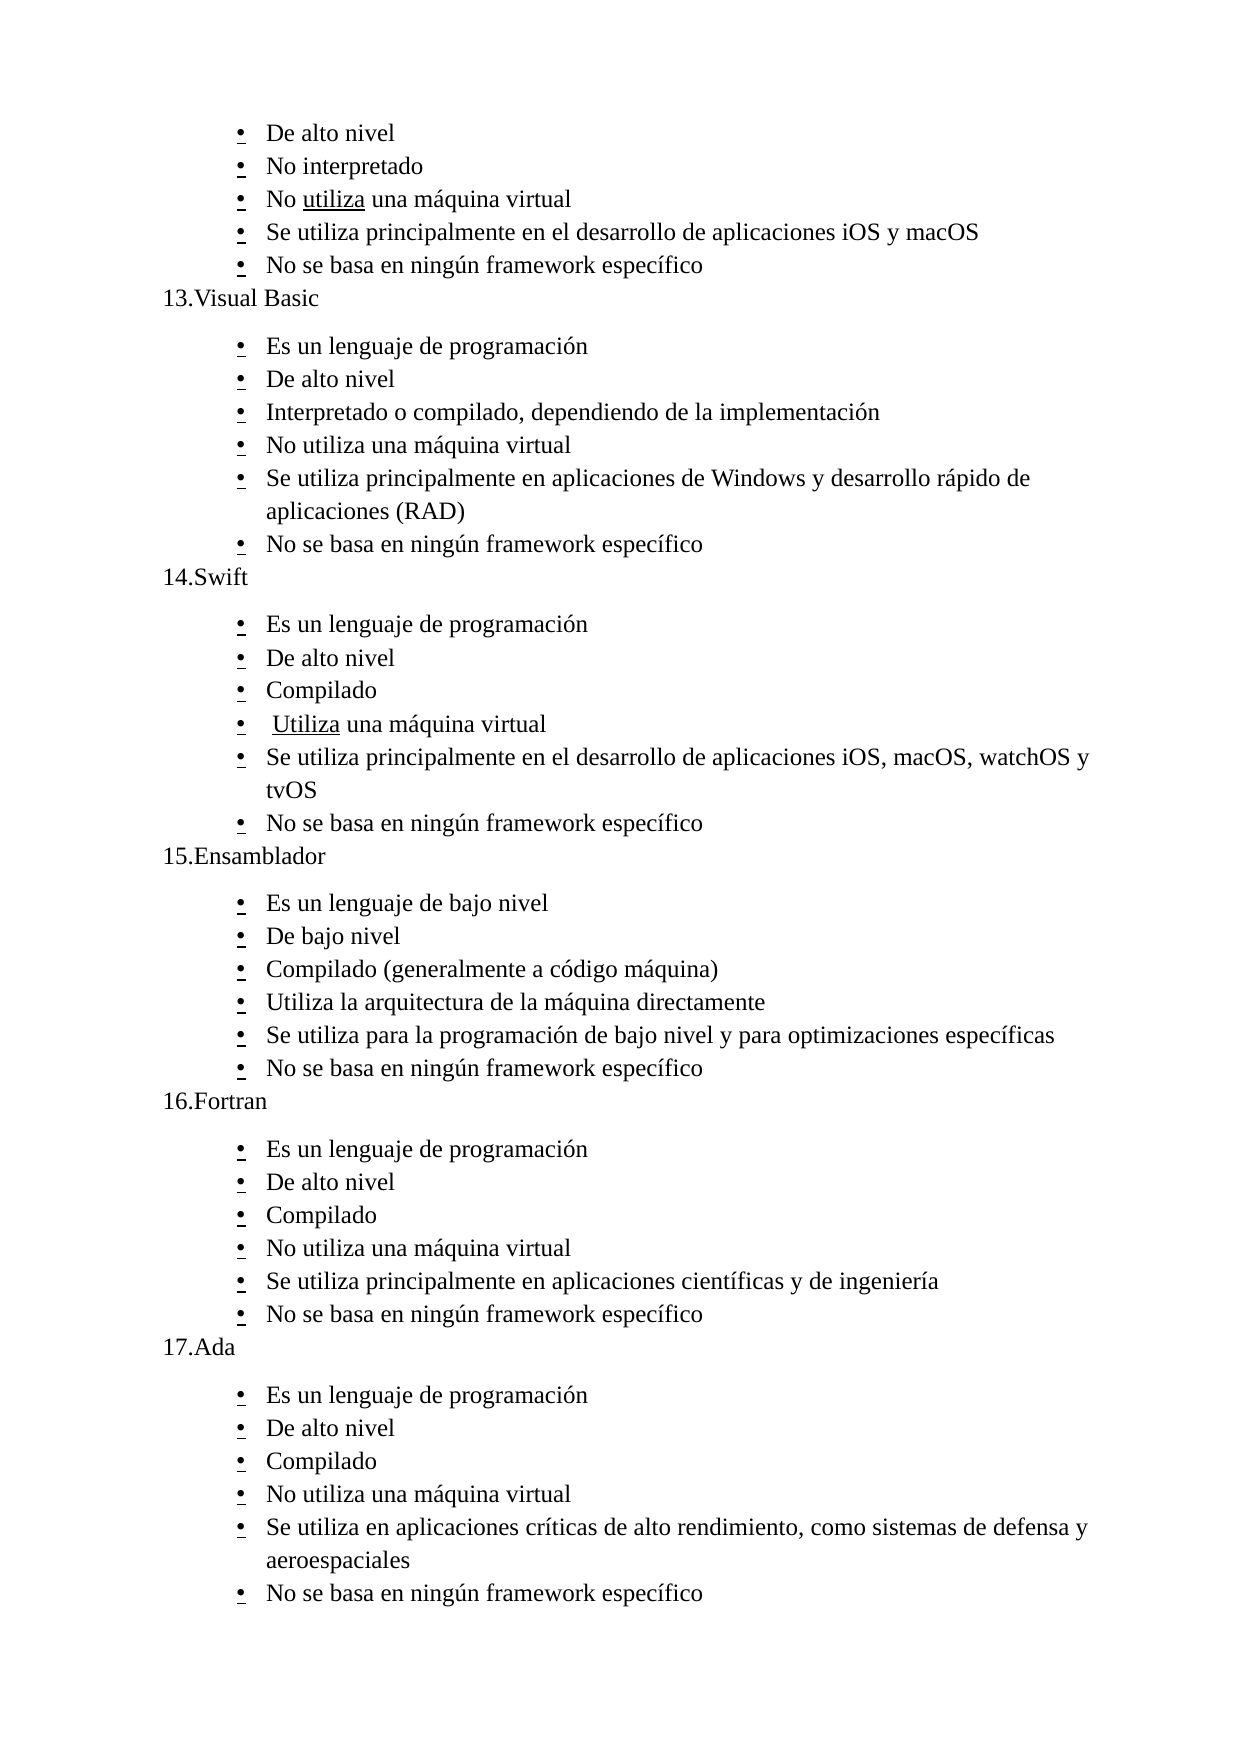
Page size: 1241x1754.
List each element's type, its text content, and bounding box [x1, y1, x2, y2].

list Fortran [162, 1086, 1122, 1115]
list Es un lenguaje de programación [236, 1380, 1122, 1408]
list De alto nivel [236, 1167, 1122, 1196]
list Es un lenguaje de programación [236, 1134, 1122, 1163]
list De bajo nivel [236, 921, 1122, 950]
list Se utiliza principalmente en aplicaciones de Windows y desarrollo rápido de aplicaciones (RAD) [236, 463, 1122, 525]
list Compilado [236, 1200, 1122, 1229]
list Visual Basic [162, 283, 1122, 312]
list No se basa en ningún framework específico [236, 529, 1122, 558]
list Compilado (generalmente a código máquina) [236, 954, 1122, 983]
list Compilado [236, 1446, 1122, 1474]
list Utiliza una máquina virtual [236, 709, 1122, 737]
list Es un lenguaje de programación [236, 331, 1122, 359]
list Ensamblador [162, 841, 1122, 869]
list No se basa en ningún framework específico [236, 1299, 1122, 1328]
list Se utiliza principalmente en aplicaciones científicas y de ingeniería [236, 1266, 1122, 1295]
list Se utiliza en aplicaciones críticas de alto rendimiento, como sistemas de defensa y aeroespaciales [236, 1512, 1122, 1574]
list No utiliza una máquina virtual [236, 1233, 1122, 1262]
list De alto nivel [236, 364, 1122, 393]
list Es un lenguaje de programación [236, 609, 1122, 638]
list No se basa en ningún framework específico [236, 1578, 1122, 1607]
list Es un lenguaje de bajo nivel [236, 888, 1122, 917]
list Compilado [236, 676, 1122, 704]
list No utiliza una máquina virtual [236, 184, 1122, 213]
list No utiliza una máquina virtual [236, 1479, 1122, 1508]
list Swift [162, 562, 1122, 591]
list No se basa en ningún framework específico [236, 808, 1122, 836]
list Utiliza la arquitectura de la máquina directamente [236, 987, 1122, 1016]
list Se utiliza principalmente en el desarrollo de aplicaciones iOS, macOS, watchOS y tvOS [236, 742, 1122, 803]
list De alto nivel [236, 643, 1122, 671]
list Se utiliza principalmente en el desarrollo de aplicaciones iOS y macOS [236, 217, 1122, 246]
list De alto nivel [236, 1413, 1122, 1442]
list Se utiliza para la programación de bajo nivel y para optimizaciones específicas [236, 1020, 1122, 1049]
list No se basa en ningún framework específico [236, 250, 1122, 279]
list No se basa en ningún framework específico [236, 1053, 1122, 1082]
list No interpretado [236, 151, 1122, 180]
list Ada [162, 1332, 1122, 1361]
list No utiliza una máquina virtual [236, 430, 1122, 459]
list Interpretado o compilado, dependiendo de la implementación [236, 397, 1122, 426]
list De alto nivel [236, 118, 1122, 147]
